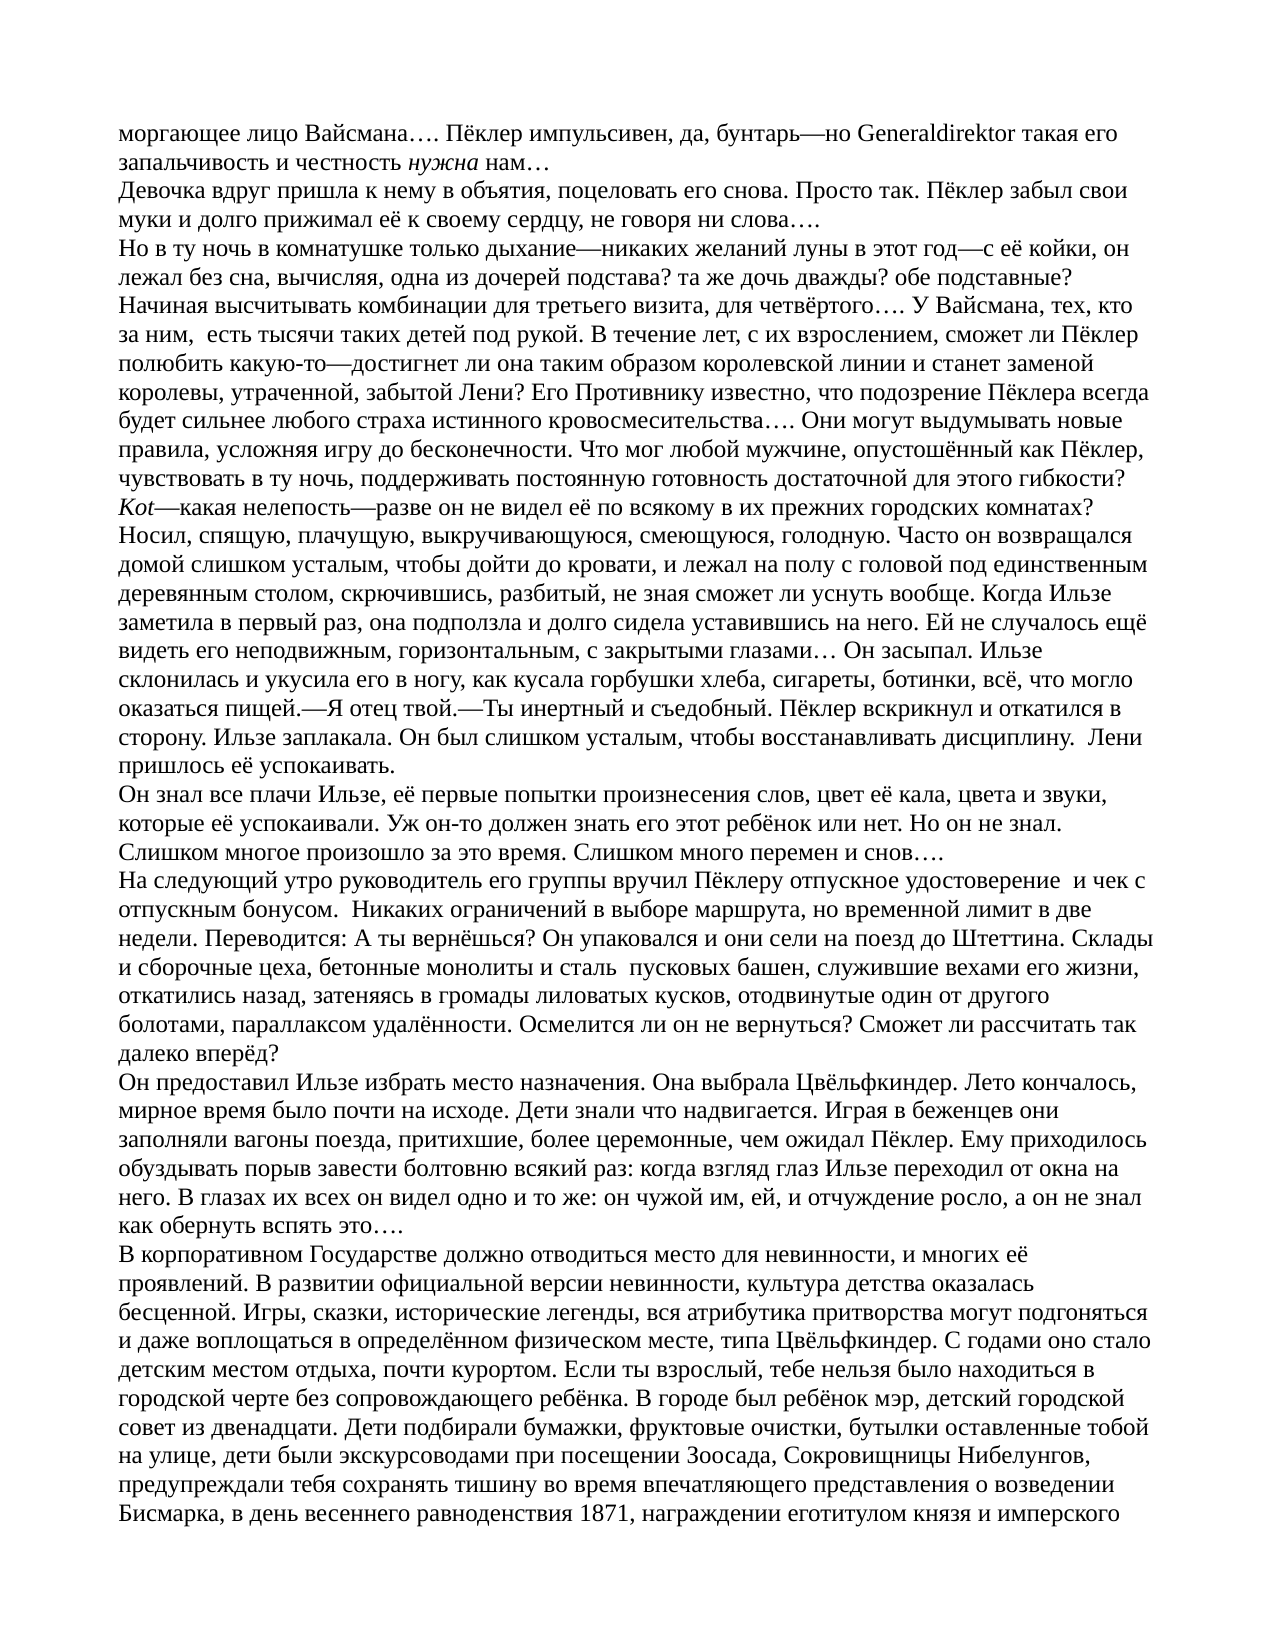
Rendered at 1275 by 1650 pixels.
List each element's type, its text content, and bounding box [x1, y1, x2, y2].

text Он знал все плачи Ильзе, её первые попытки произнесения слов, цвет её кала, цвета и звуки, которые её успокаивали. Уж он-то должен знать его этот ребёнок или нет. Но он не знал. Слишком многое произошло за это время. Слишком много перемен и снов…. [118, 779, 1157, 866]
text Но в ту ночь в комнатушке только дыхание—никаких желаний луны в этот год—с её койки, он лежал без сна, вычисляя, одна из дочерей подстава? та же дочь дважды? обе подставные? Начиная высчитывать комбинации для третьего визита, для четвёртого…. У Вайсмана, тех, кто за ним, есть тысячи таких детей под рукой. В течение лет, с их взрослением, сможет ли Пёклер полюбить какую-то—достигнет ли она таким образом королевской линии и станет заменой королевы, утраченной, забытой Лени? Его Противнику известно, что подозрение Пёклера всегда будет сильнее любого страха истинного кровосмесительства…. Они могут выдумывать новые правила, усложняя игру до бесконечности. Что мог любой мужчине, опустошённый как Пёклер, чувствовать в ту ночь, поддерживать постоянную готовность достаточной для этого гибкости? [118, 233, 1157, 492]
text В корпоративном Государстве должно отводиться место для невинности, и многих её проявлений. В развитии официальной версии невинности, культура детства оказалась бесценной. Игры, сказки, исторические легенды, вся атрибутика притворства могут подгоняться и даже воплощаться в определённом физическом месте, типа Цвёльфкиндер. С годами оно стало детским местом отдыха, почти курортом. Если ты взрослый, тебе нельзя было находиться в городской черте без сопровождающего ребёнка. В городе был ребёнок мэр, детский городской совет из двенадцати. Дети подбирали бумажки, фруктовые очистки, бутылки оставленные тобой на улице, дети были экскурсоводами при посещении Зоосада, Сокровищницы Нибелунгов, предупреждали тебя сохранять тишину во время впечатляющего представления о возведении Бисмарка, в день весеннего равноденствия 1871, награждении еготитулом князя и имперского [118, 1239, 1157, 1527]
text Kot—какая нелепость—разве он не видел её по всякому в их прежних городских комнатах? Носил, спящую, плачущую, выкручивающуюся, смеющуюся, голодную. Часто он возвращался домой слишком усталым, чтобы дойти до кровати, и лежал на полу с головой под единственным деревянным столом, скрючившись, разбитый, не зная сможет ли уснуть вообще. Когда Ильзе заметила в первый раз, она подползла и долго сидела уставившись на него. Ей не случалось ещё видеть его неподвижным, горизонтальным, с закрытыми глазами… Он засыпал. Ильзе склонилась и укусила его в ногу, как кусала горбушки хлеба, сигареты, ботинки, всё, что могло оказаться пищей.—Я отец твой.—Ты инертный и съедобный. Пёклер вскрикнул и откатился в сторону. Ильзе заплакала. Он был слишком усталым, чтобы восстанавливать дисциплину. Лени пришлось её успокаивать. [118, 492, 1157, 779]
text Девочка вдруг пришла к нему в объятия, поцеловать его снова. Просто так. Пёклер забыл свои муки и долго прижимал её к своему сердцу, не говоря ни слова…. [118, 176, 1157, 233]
text Он предоставил Ильзе избрать место назначения. Она выбрала Цвёльфкиндер. Лето кончалось, мирное время было почти на исходе. Дети знали что надвигается. Играя в беженцев они заполняли вагоны поезда, притихшие, более церемонные, чем ожидал Пёклер. Ему приходилось обуздывать порыв завести болтовню всякий раз: когда взгляд глаз Ильзе переходил от окна на него. В глазах их всех он видел одно и то же: он чужой им, ей, и отчуждение росло, а он не знал как обернуть вспять это…. [118, 1067, 1157, 1239]
text На следующий утро руководитель его группы вручил Пёклеру отпускное удостоверение и чек с отпускным бонусом. Никаких ограничений в выборе маршрута, но временной лимит в две недели. Переводится: А ты вернёшься? Он упаковался и они сели на поезд до Штеттина. Склады и сборочные цеха, бетонные монолиты и сталь пусковых башен, служившие вехами его жизни, откатились назад, затеняясь в громады лиловатых кусков, отодвинутые один от другого болотами, параллаксом удалённости. Осмелится ли он не вернуться? Сможет ли рассчитать так далеко вперёд? [118, 866, 1157, 1067]
text моргающее лицо Вайсмана…. Пёклер импульсивен, да, бунтарь—но Generaldirektor такая его запальчивость и честность нужна нам… [118, 118, 1157, 176]
